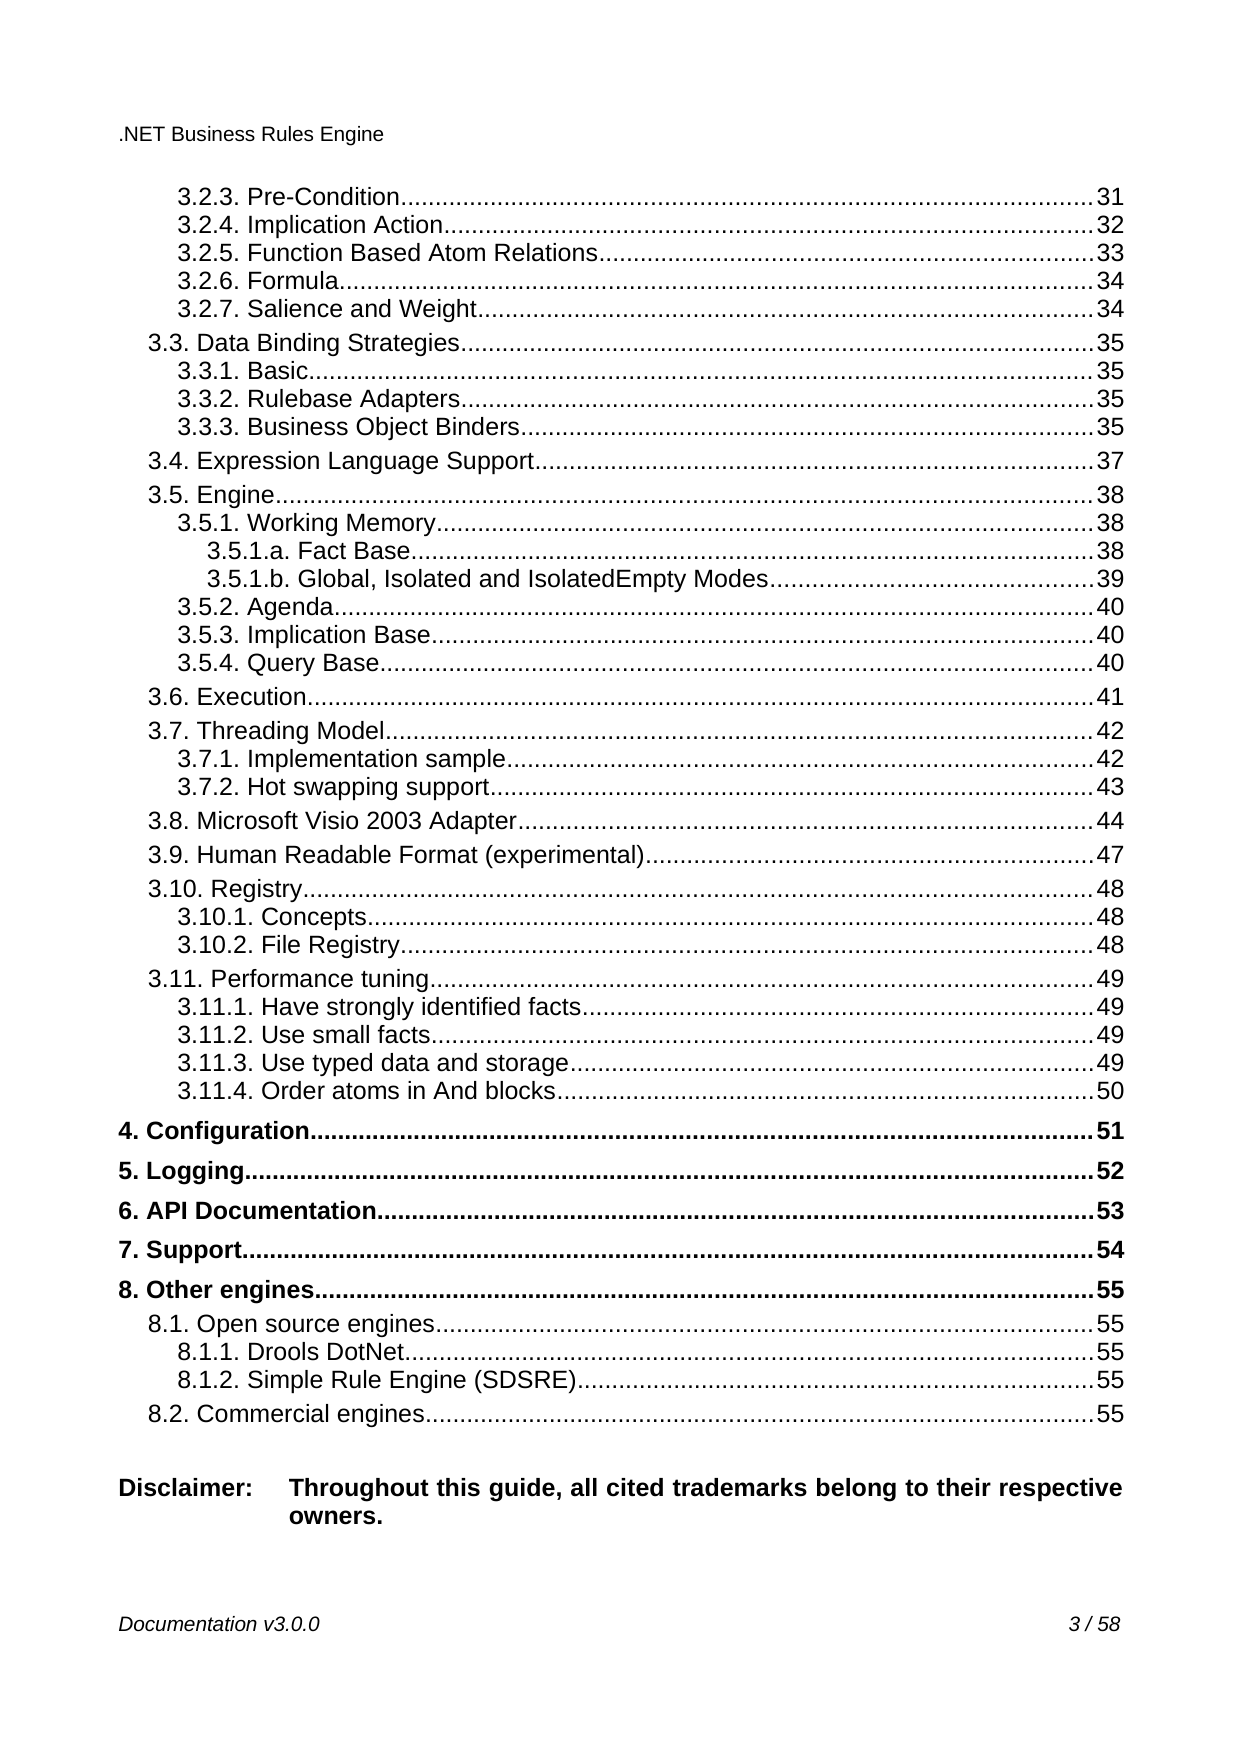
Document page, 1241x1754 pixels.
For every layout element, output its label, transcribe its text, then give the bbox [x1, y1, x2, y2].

text 3.7.1. Implementation sample 42 [177, 745, 1124, 773]
text 3.10.1. Concepts 48 [177, 903, 1124, 931]
text 8.1.2. Simple Rule Engine (SDSRE) 55 [177, 1366, 1124, 1394]
text 3.3.1. Basic 35 [177, 357, 1124, 385]
text 3.2.4. Implication Action 32 [177, 211, 1124, 239]
text 3.4. Expression Language Support 37 [148, 447, 1124, 475]
text 3.11. Performance tuning 49 [148, 965, 1124, 993]
text 3.10. Registry 48 [148, 875, 1124, 903]
text 3.3.3. Business Object Binders 35 [177, 413, 1124, 441]
text 3.6. Execution 41 [148, 683, 1124, 711]
text 6. API Documentation 53 [118, 1196, 1124, 1224]
text 3.5.1.b. Global, Isolated and IsolatedEmpty Modes 39 [207, 565, 1124, 593]
text 3.11.2. Use small facts 49 [177, 1021, 1124, 1049]
text 3.10.2. File Registry 48 [177, 931, 1124, 959]
text 8. Other engines 55 [118, 1276, 1124, 1304]
text 3.9. Human Readable Format (experimental) 47 [148, 841, 1124, 869]
text 3.2.3. Pre-Condition 31 [177, 183, 1124, 211]
text 3.3.2. Rulebase Adapters 35 [177, 385, 1124, 413]
text 3.3. Data Binding Strategies 35 [148, 329, 1124, 357]
text 3.5.1. Working Memory 38 [177, 509, 1124, 537]
text 3.11.1. Have strongly identified facts 49 [177, 993, 1124, 1021]
text 3.5.3. Implication Base 40 [177, 621, 1124, 649]
text 5. Logging 52 [118, 1157, 1124, 1185]
text 3.5.1.a. Fact Base 38 [207, 537, 1124, 565]
text 3.2.6. Formula 34 [177, 267, 1124, 295]
text 7. Support 54 [118, 1236, 1124, 1264]
text 3.11.3. Use typed data and storage 49 [177, 1049, 1124, 1077]
text 8.1. Open source engines 55 [148, 1310, 1124, 1338]
text 3.7.2. Hot swapping support 43 [177, 773, 1124, 801]
text 3.11.4. Order atoms in And blocks 50 [177, 1077, 1124, 1105]
text 4. Configuration 51 [118, 1117, 1124, 1145]
text 3.5.2. Agenda 40 [177, 593, 1124, 621]
text 3.7. Threading Model 42 [148, 717, 1124, 745]
text 3.2.7. Salience and Weight 34 [177, 295, 1124, 323]
text 3.8. Microsoft Visio 2003 Adapter 44 [148, 807, 1124, 835]
text 8.2. Commercial engines 55 [148, 1400, 1124, 1428]
text 8.1.1. Drools DotNet 55 [177, 1338, 1124, 1366]
text 3.2.5. Function Based Atom Relations 33 [177, 239, 1124, 267]
text Disclaimer: Throughout this guide, all cited trademarks belong to their respective owners. [118, 1474, 1124, 1530]
text 3.5.4. Query Base 40 [177, 649, 1124, 677]
text 3.5. Engine 38 [148, 481, 1124, 509]
